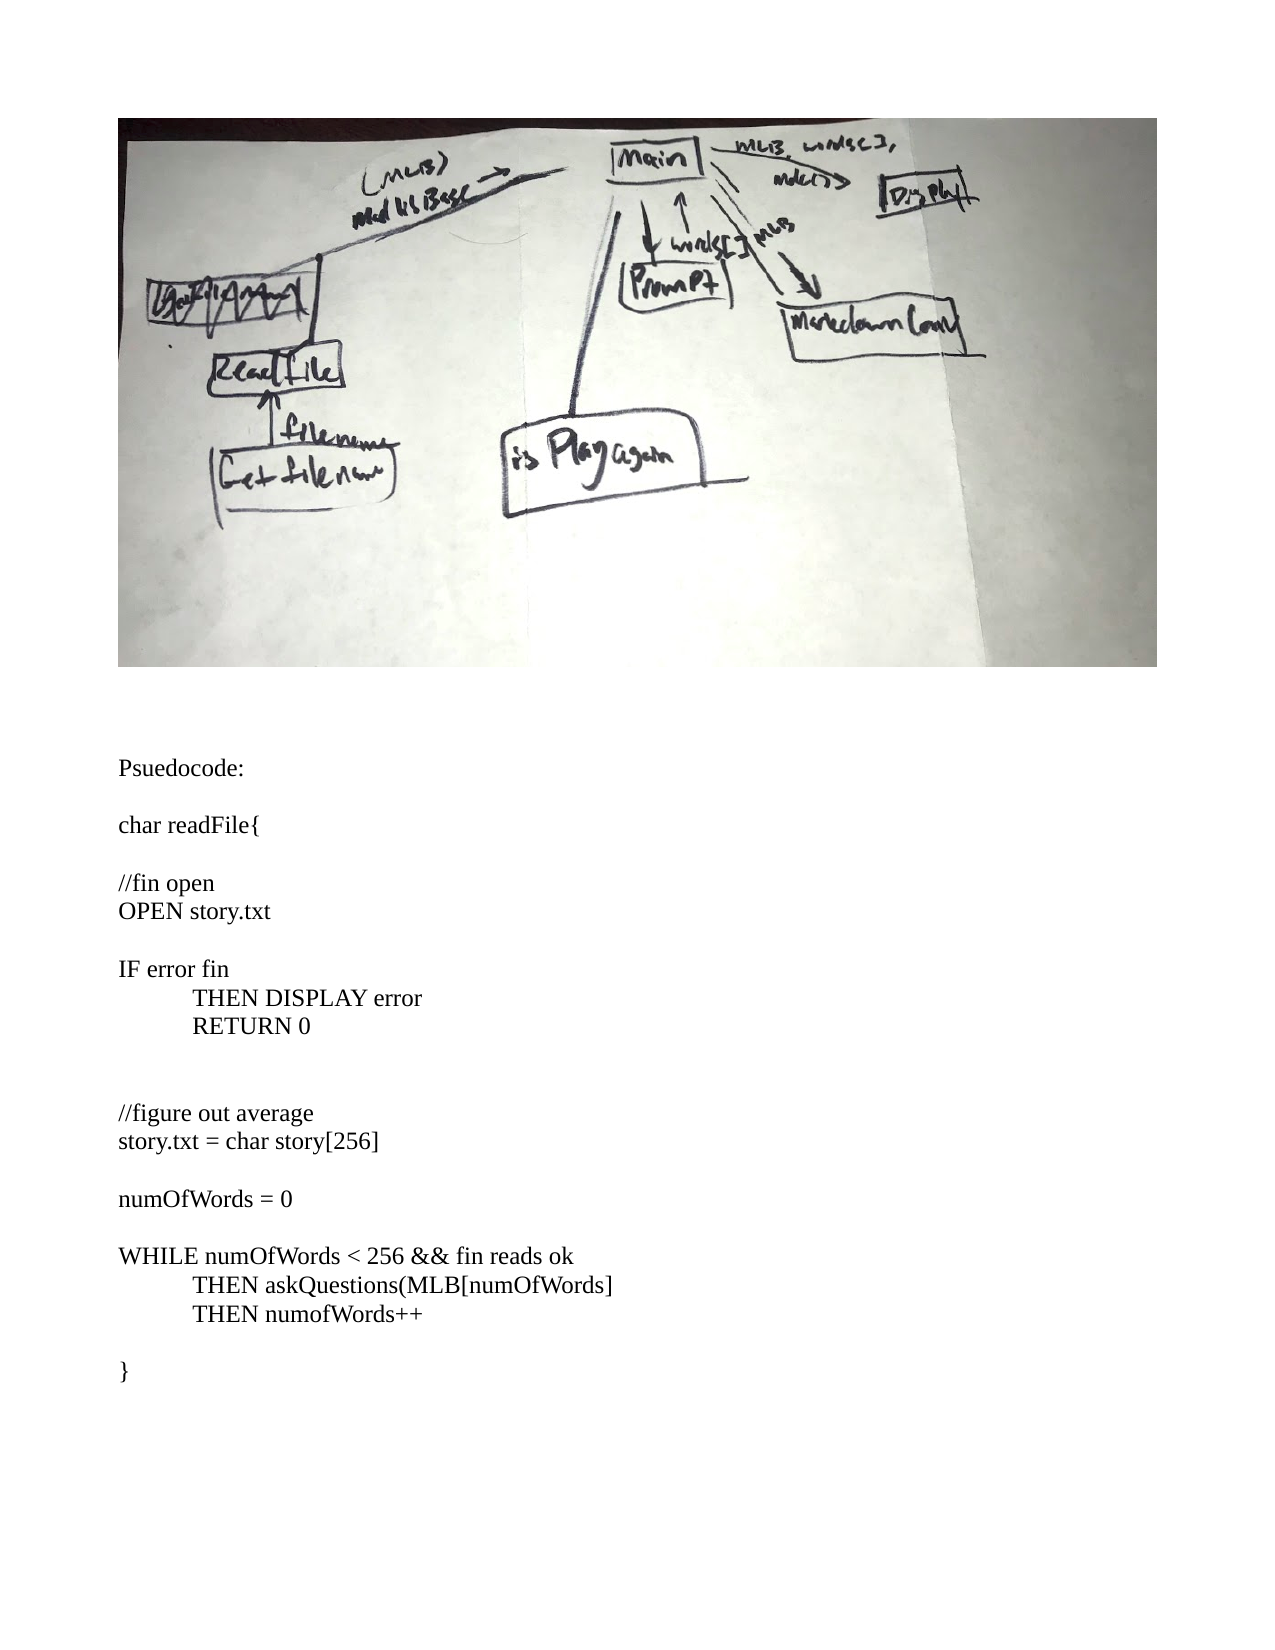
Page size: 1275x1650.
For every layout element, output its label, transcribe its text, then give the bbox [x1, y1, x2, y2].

text //fin open [118, 868, 1157, 896]
text THEN DISPLAY error [118, 983, 1157, 1011]
text THEN numofWords++ [118, 1299, 1157, 1328]
text numOfWords = 0 [118, 1184, 1157, 1213]
text RETURN 0 [118, 1011, 1157, 1040]
text story.txt = char story[256] [118, 1126, 1157, 1155]
text WHILE numOfWords < 256 && fin reads ok [118, 1241, 1157, 1270]
text char readFile{ [118, 810, 1157, 839]
text //figure out average [118, 1098, 1157, 1126]
text } [118, 1356, 1157, 1385]
text OPEN story.txt [118, 896, 1157, 925]
text Psuedocode: [118, 753, 1157, 781]
text THEN askQuestions(MLB[numOfWords] [118, 1270, 1157, 1299]
text IF error fin [118, 954, 1157, 983]
picture [118, 118, 1157, 667]
